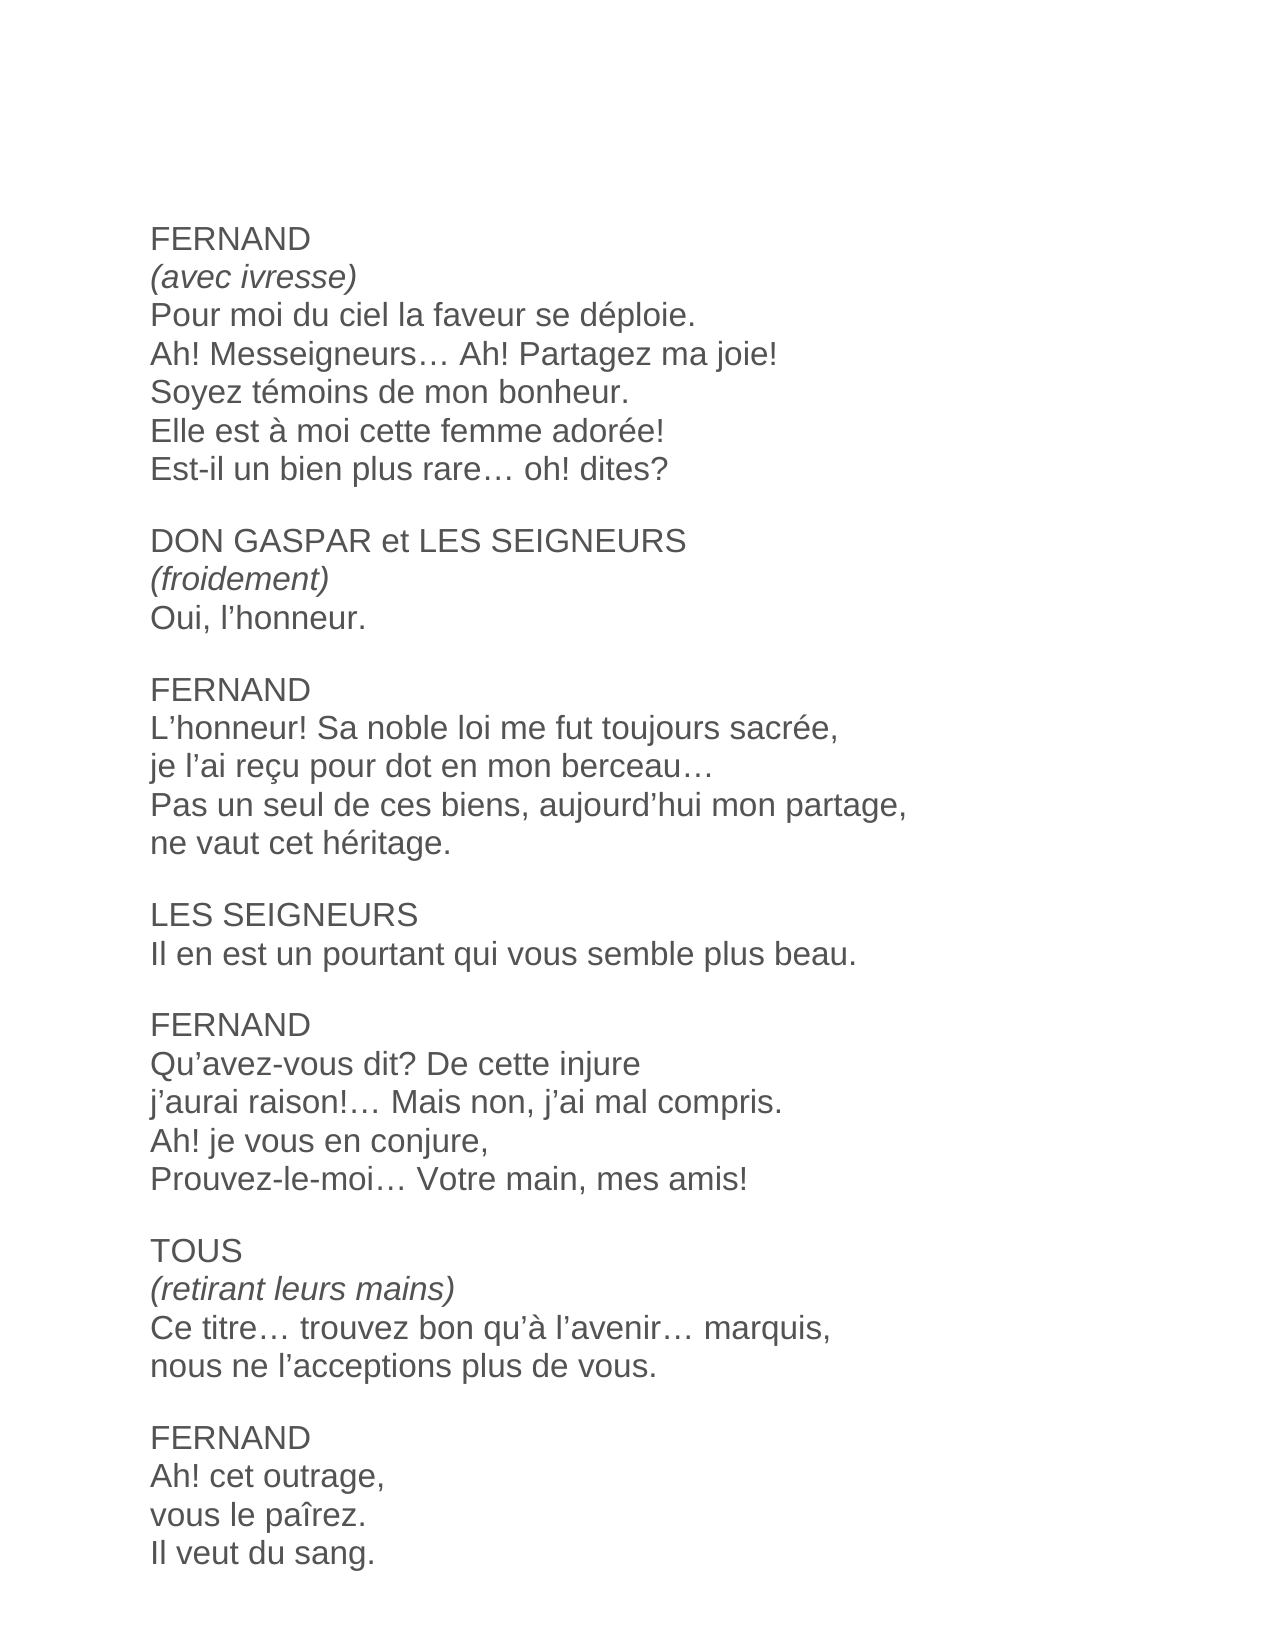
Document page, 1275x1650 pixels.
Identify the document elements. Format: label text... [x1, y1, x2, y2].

text FERNAND Ah! cet outrage, vous le paîrez. Il veut du sang. [150, 1418, 1125, 1572]
text FERNAND L’honneur! Sa noble loi me fut toujours sacrée, je l’ai reçu pour dot en mon berceau… Pas un seul de ces biens, aujourd’hui mon partage, ne vaut cet héritage. [150, 669, 1125, 862]
text TOUS (retirant leurs mains) Ce titre… trouvez bon qu’à l’avenir… marquis, nous ne l’acceptions plus de vous. [150, 1231, 1125, 1384]
text DON GASPAR et LES SEIGNEURS (froidement) Oui, l’honneur. [150, 521, 1125, 636]
text LES SEIGNEURS Il en est un pourtant qui vous semble plus beau. [150, 895, 1125, 972]
text FERNAND Qu’avez-vous dit? De cette injure j’aurai raison!… Mais non, j’ai mal compris. Ah! je vous en conjure, Prouvez-le-moi… Votre main, mes amis! [150, 1005, 1125, 1197]
text FERNAND (avec ivresse) Pour moi du ciel la faveur se déploie. Ah! Messeigneurs… Ah! Partagez ma joie! Soyez témoins de mon bonheur. Elle est à moi cette femme adorée! Est-il un bien plus rare… oh! dites? [150, 218, 1125, 488]
